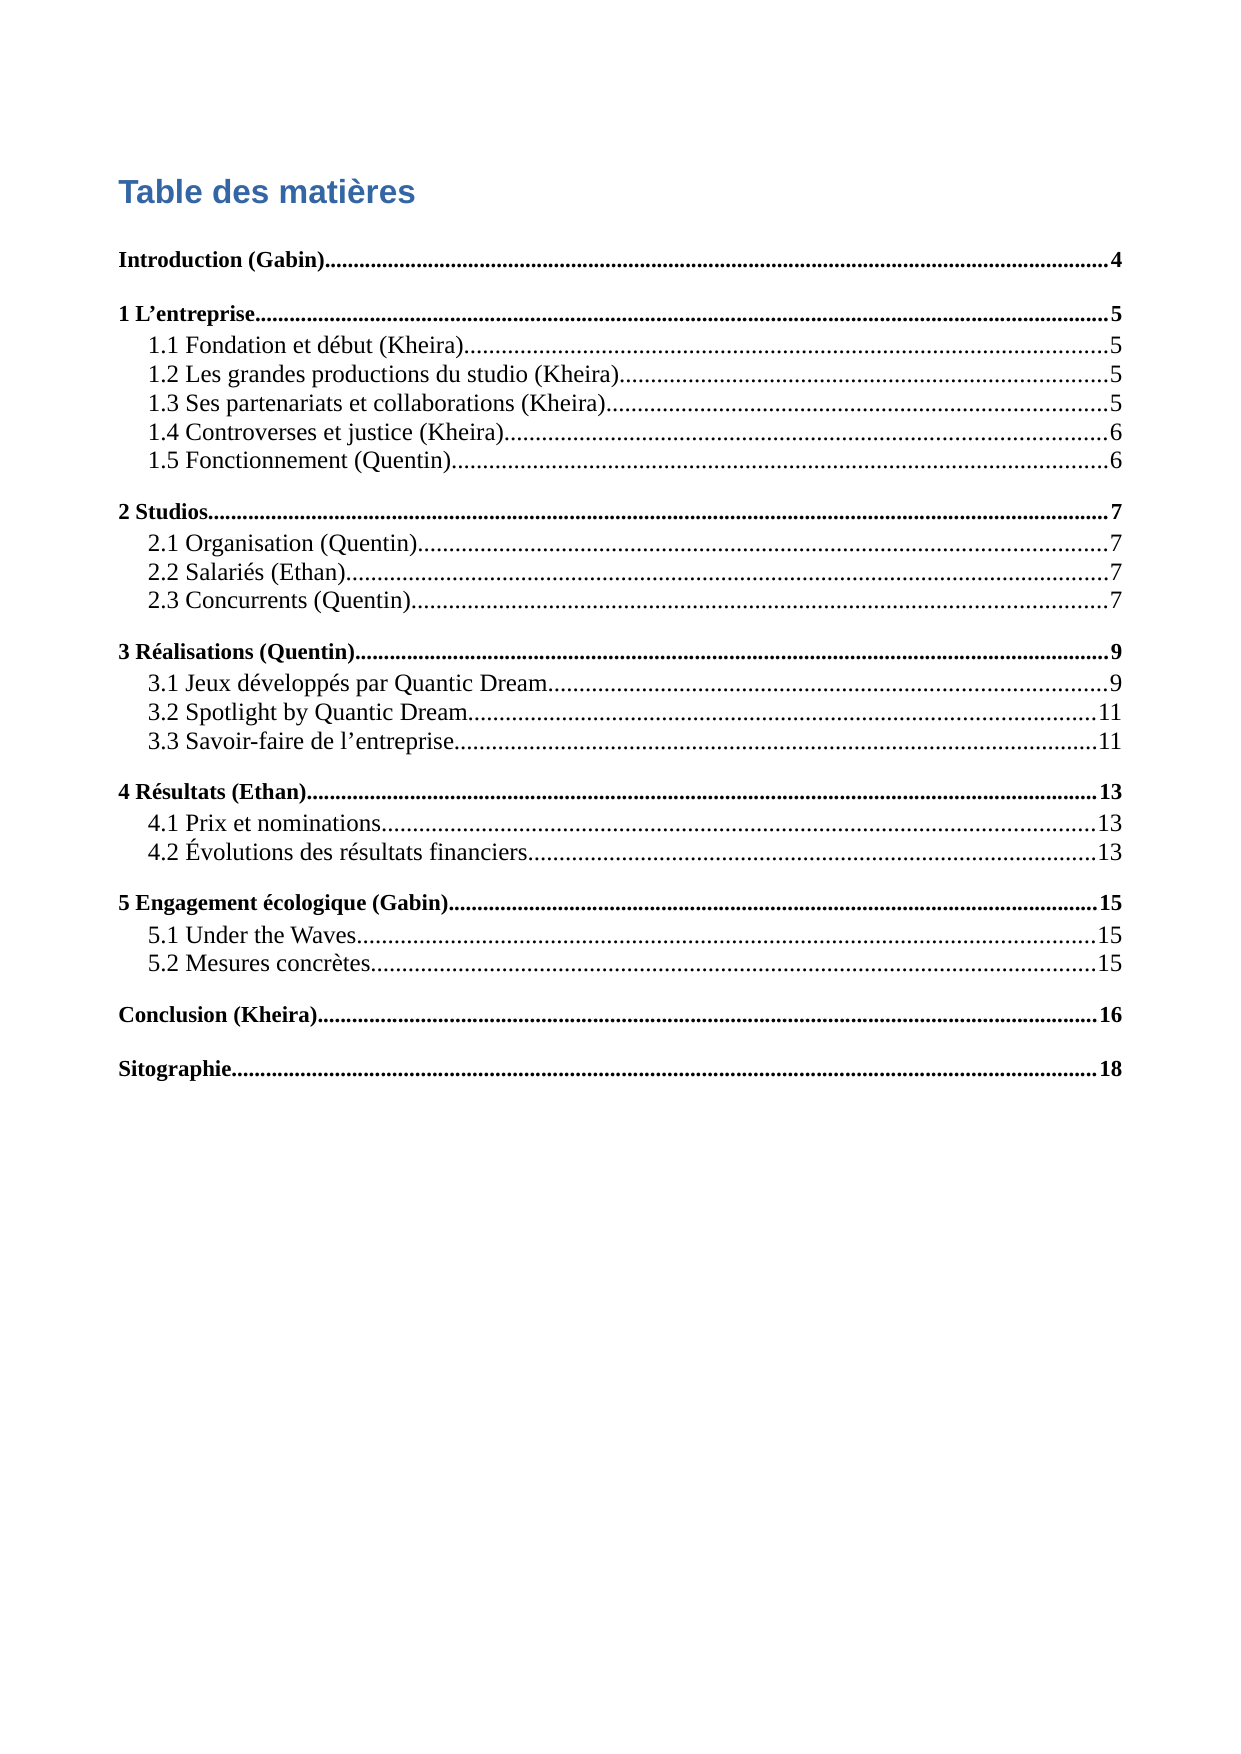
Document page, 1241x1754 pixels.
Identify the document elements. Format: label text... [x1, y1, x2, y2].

text 1.2 Les grandes productions du studio (Kheira) 5 [148, 359, 1122, 388]
text 2.1 Organisation (Quentin) 7 [148, 528, 1122, 557]
text 3.2 Spotlight by Quantic Dream 11 [148, 697, 1122, 726]
text 1.5 Fonctionnement (Quentin) 6 [148, 446, 1122, 474]
text 2.3 Concurrents (Quentin) 7 [148, 586, 1122, 614]
text 5.1 Under the Waves 15 [148, 920, 1122, 948]
subtitle Table des matières [118, 172, 1122, 210]
text 5 Engagement écologique (Gabin) 15 [118, 889, 1122, 916]
text 3.3 Savoir-faire de l’entreprise 11 [148, 726, 1122, 754]
text 1.3 Ses partenariats et collaborations (Kheira) 5 [148, 388, 1122, 417]
text 3 Réalisations (Quentin) 9 [118, 638, 1122, 664]
text 4.2 Évolutions des résultats financiers 13 [148, 837, 1122, 866]
text 3.1 Jeux développés par Quantic Dream 9 [148, 668, 1122, 697]
text 4 Résultats (Ethan) 13 [118, 778, 1122, 804]
text 1.4 Controverses et justice (Kheira) 6 [148, 417, 1122, 446]
text 2 Studios 7 [118, 498, 1122, 524]
text 1 L’entreprise 5 [118, 300, 1122, 327]
text 4.1 Prix et nominations 13 [148, 808, 1122, 837]
text Sitographie 18 [118, 1055, 1122, 1081]
text Introduction (Gabin) 4 [118, 246, 1122, 273]
text Conclusion (Kheira) 16 [118, 1001, 1122, 1027]
text 1.1 Fondation et début (Kheira) 5 [148, 331, 1122, 359]
text 2.2 Salariés (Ethan) 7 [148, 557, 1122, 586]
text 5.2 Mesures concrètes 15 [148, 948, 1122, 977]
